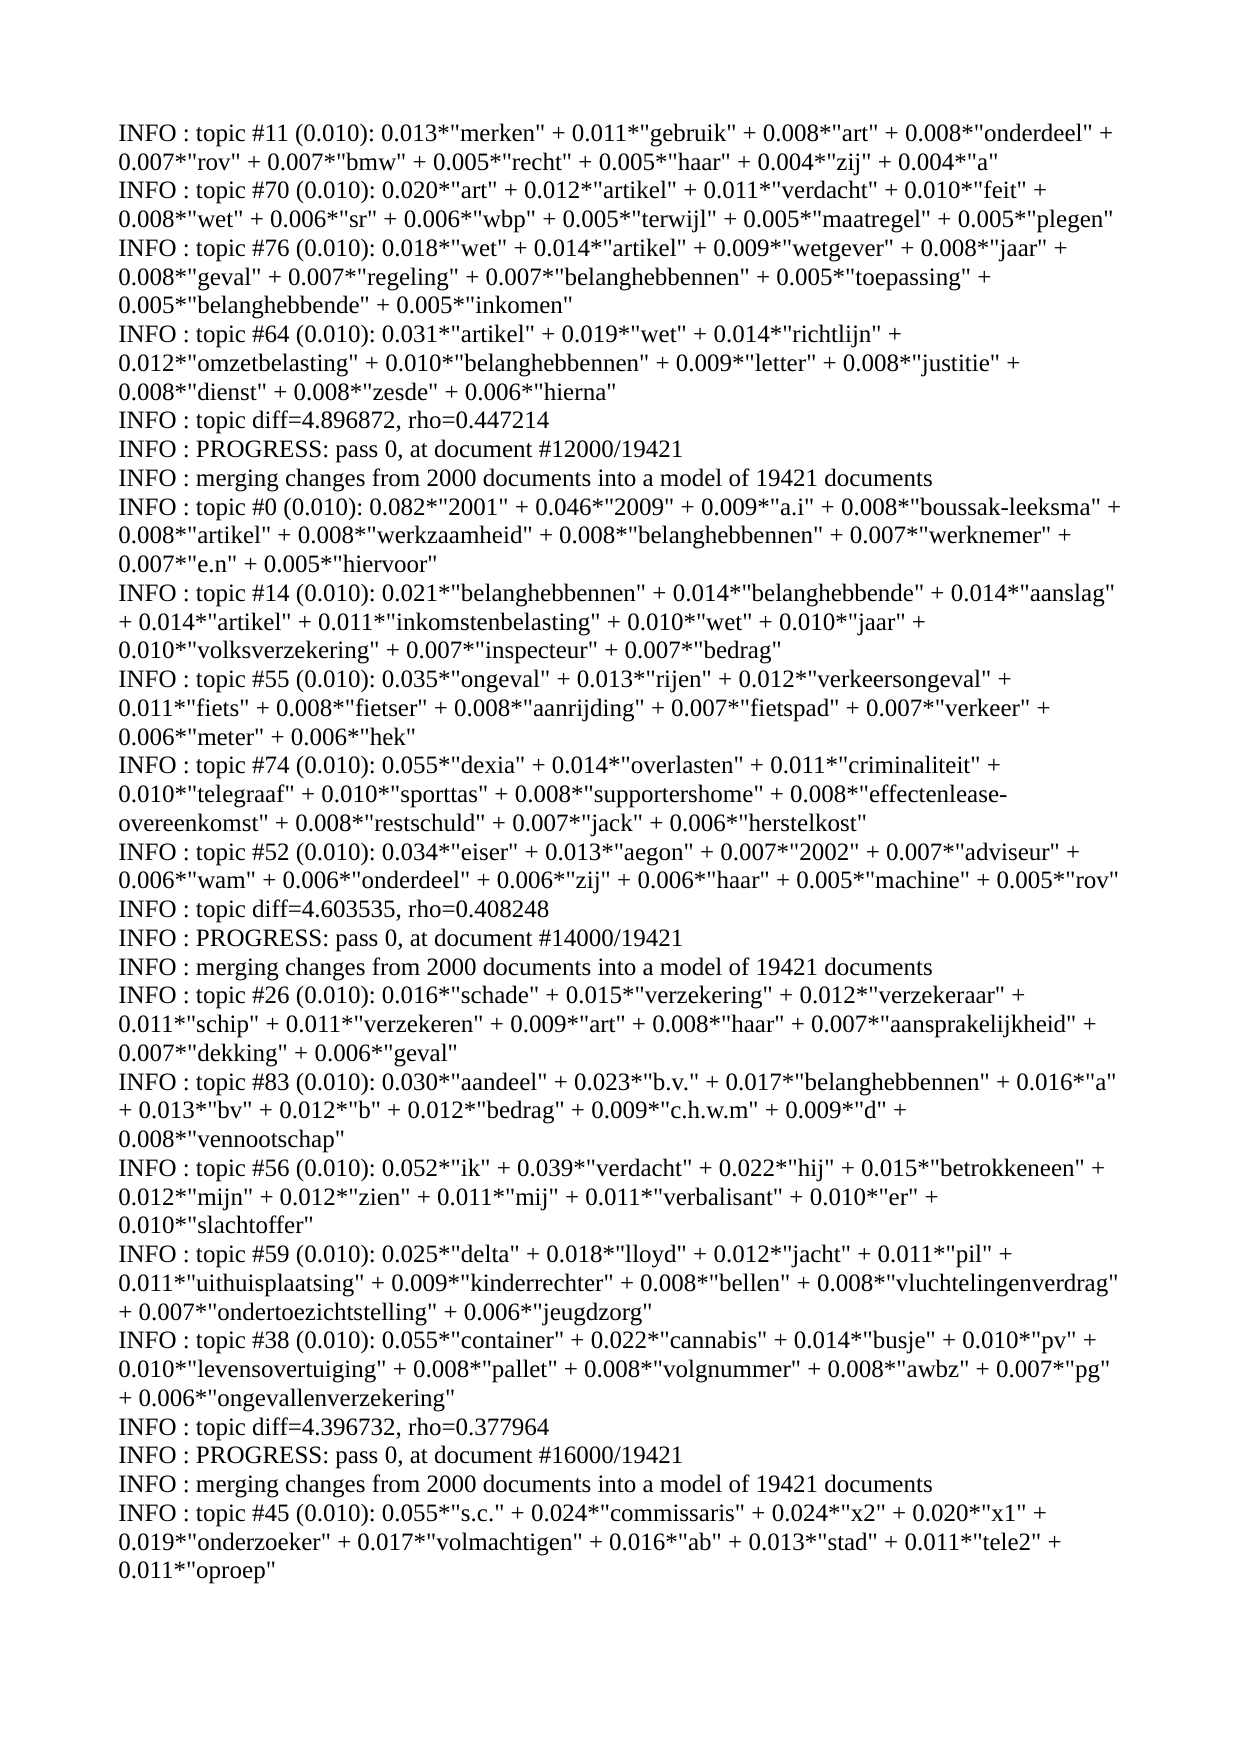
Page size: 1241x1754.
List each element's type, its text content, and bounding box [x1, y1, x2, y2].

text INFO : topic diff=4.603535, rho=0.408248 [118, 894, 1122, 923]
text INFO : topic #55 (0.010): 0.035*"ongeval" + 0.013*"rijen" + 0.012*"verkeersongeval" + 0.011*"fiets" + 0.008*"fietser" + 0.008*"aanrijding" + 0.007*"fietspad" + 0.007*"verkeer" + 0.006*"meter" + 0.006*"hek" [118, 664, 1122, 751]
text INFO : PROGRESS: pass 0, at document #14000/19421 [118, 923, 1122, 952]
text INFO : topic #74 (0.010): 0.055*"dexia" + 0.014*"overlasten" + 0.011*"criminaliteit" + 0.010*"telegraaf" + 0.010*"sporttas" + 0.008*"supportershome" + 0.008*"effectenlease-overeenkomst" + 0.008*"restschuld" + 0.007*"jack" + 0.006*"herstelkost" [118, 751, 1122, 837]
text INFO : PROGRESS: pass 0, at document #16000/19421 [118, 1441, 1122, 1469]
text INFO : topic #45 (0.010): 0.055*"s.c." + 0.024*"commissaris" + 0.024*"x2" + 0.020*"x1" + 0.019*"onderzoeker" + 0.017*"volmachtigen" + 0.016*"ab" + 0.013*"stad" + 0.011*"tele2" + 0.011*"oproep" [118, 1498, 1122, 1584]
text INFO : topic #59 (0.010): 0.025*"delta" + 0.018*"lloyd" + 0.012*"jacht" + 0.011*"pil" + 0.011*"uithuisplaatsing" + 0.009*"kinderrechter" + 0.008*"bellen" + 0.008*"vluchtelingenverdrag" + 0.007*"ondertoezichtstelling" + 0.006*"jeugdzorg" [118, 1239, 1122, 1326]
text INFO : topic #52 (0.010): 0.034*"eiser" + 0.013*"aegon" + 0.007*"2002" + 0.007*"adviseur" + 0.006*"wam" + 0.006*"onderdeel" + 0.006*"zij" + 0.006*"haar" + 0.005*"machine" + 0.005*"rov" [118, 837, 1122, 894]
text INFO : PROGRESS: pass 0, at document #12000/19421 [118, 434, 1122, 463]
text INFO : topic diff=4.396732, rho=0.377964 [118, 1412, 1122, 1441]
text INFO : topic diff=4.896872, rho=0.447214 [118, 406, 1122, 434]
text INFO : topic #38 (0.010): 0.055*"container" + 0.022*"cannabis" + 0.014*"busje" + 0.010*"pv" + 0.010*"levensovertuiging" + 0.008*"pallet" + 0.008*"volgnummer" + 0.008*"awbz" + 0.007*"pg" + 0.006*"ongevallenverzekering" [118, 1326, 1122, 1412]
text INFO : merging changes from 2000 documents into a model of 19421 documents [118, 952, 1122, 981]
text INFO : merging changes from 2000 documents into a model of 19421 documents [118, 1469, 1122, 1498]
text INFO : topic #76 (0.010): 0.018*"wet" + 0.014*"artikel" + 0.009*"wetgever" + 0.008*"jaar" + 0.008*"geval" + 0.007*"regeling" + 0.007*"belanghebbennen" + 0.005*"toepassing" + 0.005*"belanghebbende" + 0.005*"inkomen" [118, 233, 1122, 319]
text INFO : topic #70 (0.010): 0.020*"art" + 0.012*"artikel" + 0.011*"verdacht" + 0.010*"feit" + 0.008*"wet" + 0.006*"sr" + 0.006*"wbp" + 0.005*"terwijl" + 0.005*"maatregel" + 0.005*"plegen" [118, 176, 1122, 233]
text INFO : topic #26 (0.010): 0.016*"schade" + 0.015*"verzekering" + 0.012*"verzekeraar" + 0.011*"schip" + 0.011*"verzekeren" + 0.009*"art" + 0.008*"haar" + 0.007*"aansprakelijkheid" + 0.007*"dekking" + 0.006*"geval" [118, 981, 1122, 1067]
text INFO : topic #83 (0.010): 0.030*"aandeel" + 0.023*"b.v." + 0.017*"belanghebbennen" + 0.016*"a" + 0.013*"bv" + 0.012*"b" + 0.012*"bedrag" + 0.009*"c.h.w.m" + 0.009*"d" + 0.008*"vennootschap" [118, 1067, 1122, 1153]
text INFO : merging changes from 2000 documents into a model of 19421 documents [118, 463, 1122, 492]
text INFO : topic #14 (0.010): 0.021*"belanghebbennen" + 0.014*"belanghebbende" + 0.014*"aanslag" + 0.014*"artikel" + 0.011*"inkomstenbelasting" + 0.010*"wet" + 0.010*"jaar" + 0.010*"volksverzekering" + 0.007*"inspecteur" + 0.007*"bedrag" [118, 578, 1122, 664]
text INFO : topic #64 (0.010): 0.031*"artikel" + 0.019*"wet" + 0.014*"richtlijn" + 0.012*"omzetbelasting" + 0.010*"belanghebbennen" + 0.009*"letter" + 0.008*"justitie" + 0.008*"dienst" + 0.008*"zesde" + 0.006*"hierna" [118, 319, 1122, 406]
text INFO : topic #11 (0.010): 0.013*"merken" + 0.011*"gebruik" + 0.008*"art" + 0.008*"onderdeel" + 0.007*"rov" + 0.007*"bmw" + 0.005*"recht" + 0.005*"haar" + 0.004*"zij" + 0.004*"a" [118, 118, 1122, 176]
text INFO : topic #0 (0.010): 0.082*"2001" + 0.046*"2009" + 0.009*"a.i" + 0.008*"boussak-leeksma" + 0.008*"artikel" + 0.008*"werkzaamheid" + 0.008*"belanghebbennen" + 0.007*"werknemer" + 0.007*"e.n" + 0.005*"hiervoor" [118, 492, 1122, 578]
text INFO : topic #56 (0.010): 0.052*"ik" + 0.039*"verdacht" + 0.022*"hij" + 0.015*"betrokkeneen" + 0.012*"mijn" + 0.012*"zien" + 0.011*"mij" + 0.011*"verbalisant" + 0.010*"er" + 0.010*"slachtoffer" [118, 1153, 1122, 1239]
